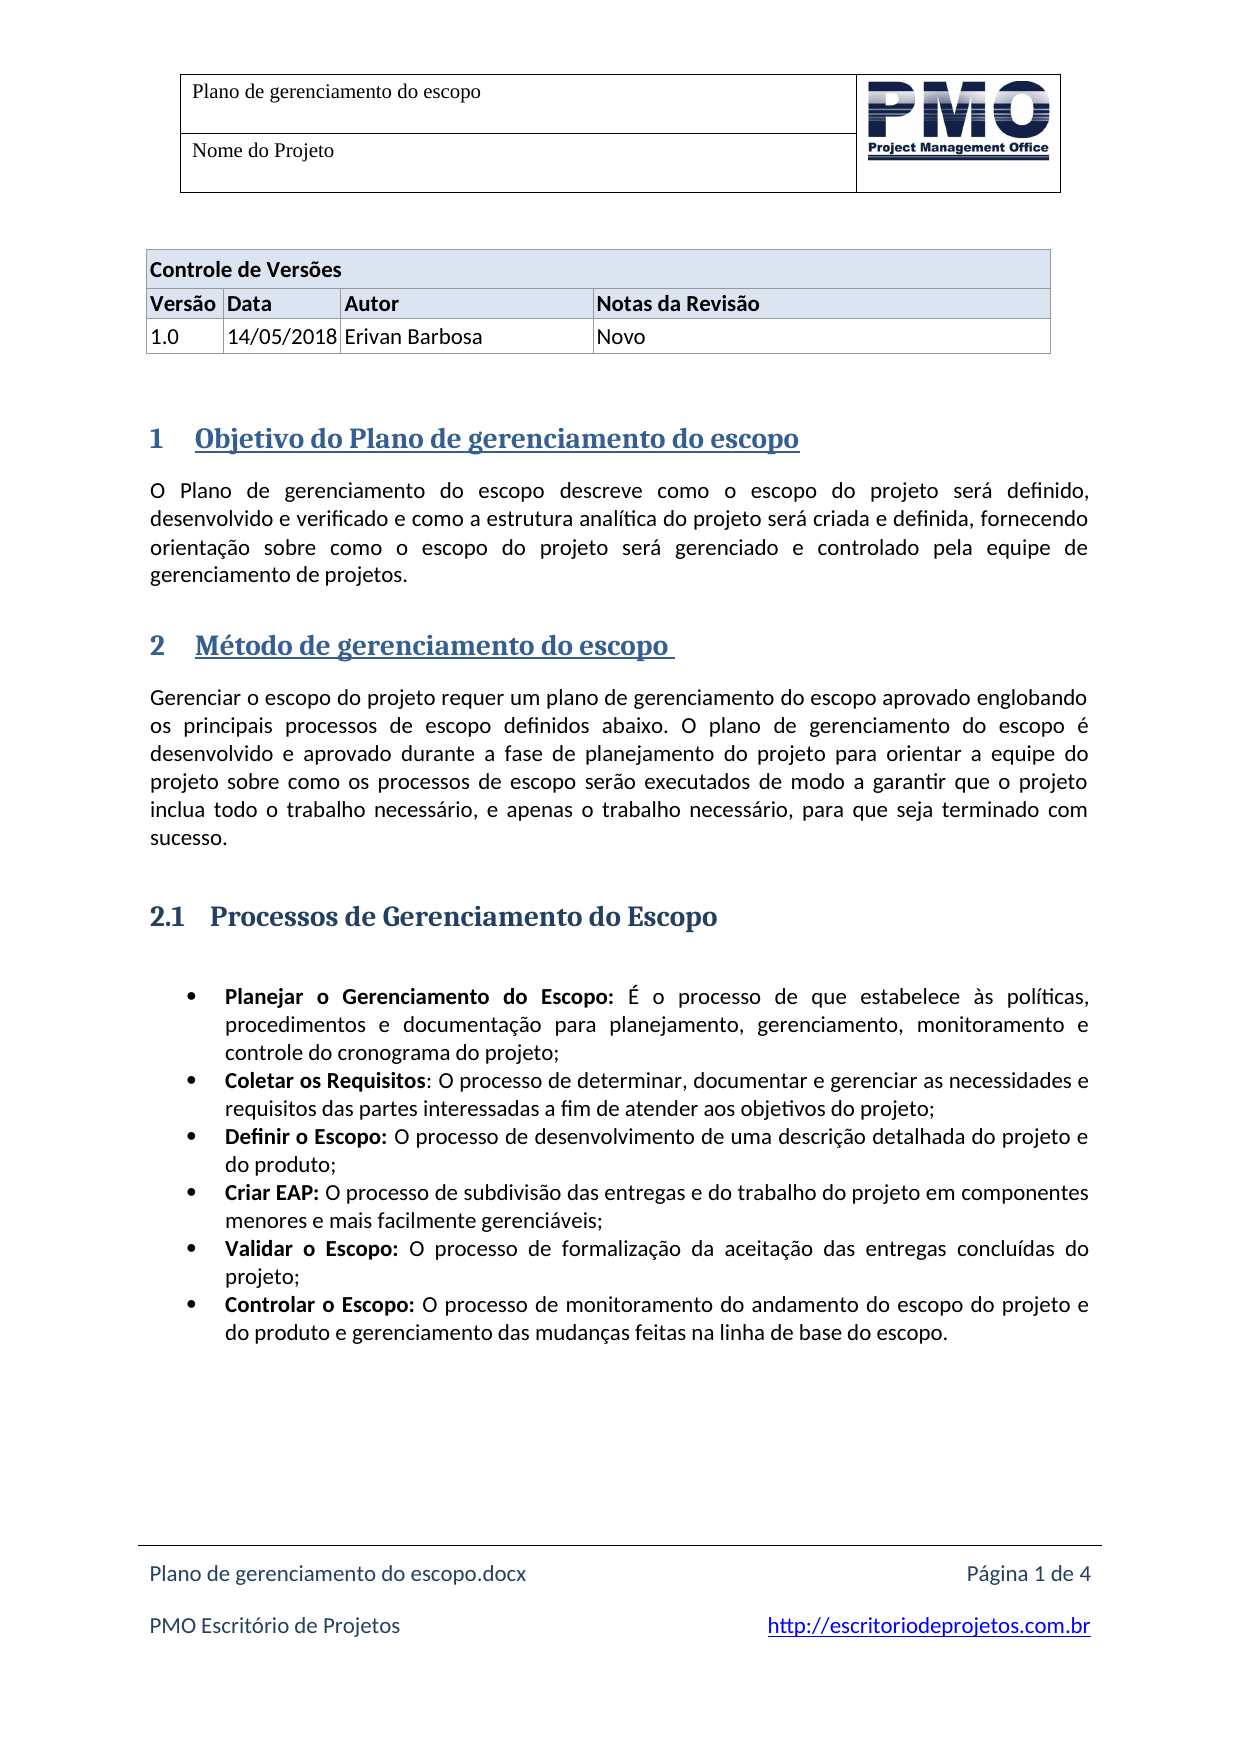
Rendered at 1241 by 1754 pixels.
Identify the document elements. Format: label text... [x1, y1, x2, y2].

list Validar o Escopo: O processo de formalização da aceitação das entregas concluídas do projeto; [187, 1234, 1090, 1290]
list Planejar o Gerenciamento do Escopo: É o processo de que estabelece às políticas, procedimentos e documentação para planejamento, gerenciamento, monitoramento e controle do cronograma do projeto; [187, 982, 1090, 1066]
subtitle Objetivo do Plano de gerenciamento do escopo [150, 423, 1090, 456]
table_header Controle de Versões [147, 250, 1050, 288]
text Gerenciar o escopo do projeto requer um plano de gerenciamento do escopo aprovado englobando os principais processos de escopo definidos abaixo. O plano de gerenciamento do escopo é desenvolvido e aprovado durante a fase de planejamento do projeto para orientar a equipe do projeto sobre como os processos de escopo serão executados de modo a garantir que o projeto inclua todo o trabalho necessário, e apenas o trabalho necessário, para que seja terminado com sucesso. [150, 683, 1090, 851]
list Coletar os Requisitos: O processo de determinar, documentar e gerenciar as necessidades e requisitos das partes interessadas a fim de atender aos objetivos do projeto; [187, 1066, 1090, 1122]
subtitle Método de gerenciamento do escopo [150, 629, 1090, 663]
list Controlar o Escopo: O processo de monitoramento do andamento do escopo do projeto e do produto e gerenciamento das mudanças feitas na linha de base do escopo. [187, 1290, 1090, 1346]
list Definir o Escopo: O processo de desenvolvimento de uma descrição detalhada do projeto e do produto; [187, 1122, 1090, 1178]
list Criar EAP: O processo de subdivisão das entregas e do trabalho do projeto em componentes menores e mais facilmente gerenciáveis; [187, 1178, 1090, 1234]
table_cell Notas da Revisão [594, 289, 1050, 318]
table_cell Versão [147, 289, 223, 318]
table_cell 1.0 [147, 319, 223, 353]
picture [868, 81, 1050, 161]
subtitle Processos de Gerenciamento do Escopo [150, 900, 1090, 933]
table_cell 14/05/2018 [224, 319, 340, 353]
text O Plano de gerenciamento do escopo descreve como o escopo do projeto será definido, desenvolvido e verificado e como a estrutura analítica do projeto será criada e definida, fornecendo orientação sobre como o escopo do projeto será gerenciado e controlado pela equipe de gerenciamento de projetos. [150, 477, 1090, 589]
table_cell Autor [341, 289, 593, 318]
table_cell Data [224, 289, 340, 318]
table_cell Erivan Barbosa [341, 319, 593, 353]
table_cell Novo [594, 319, 1050, 353]
